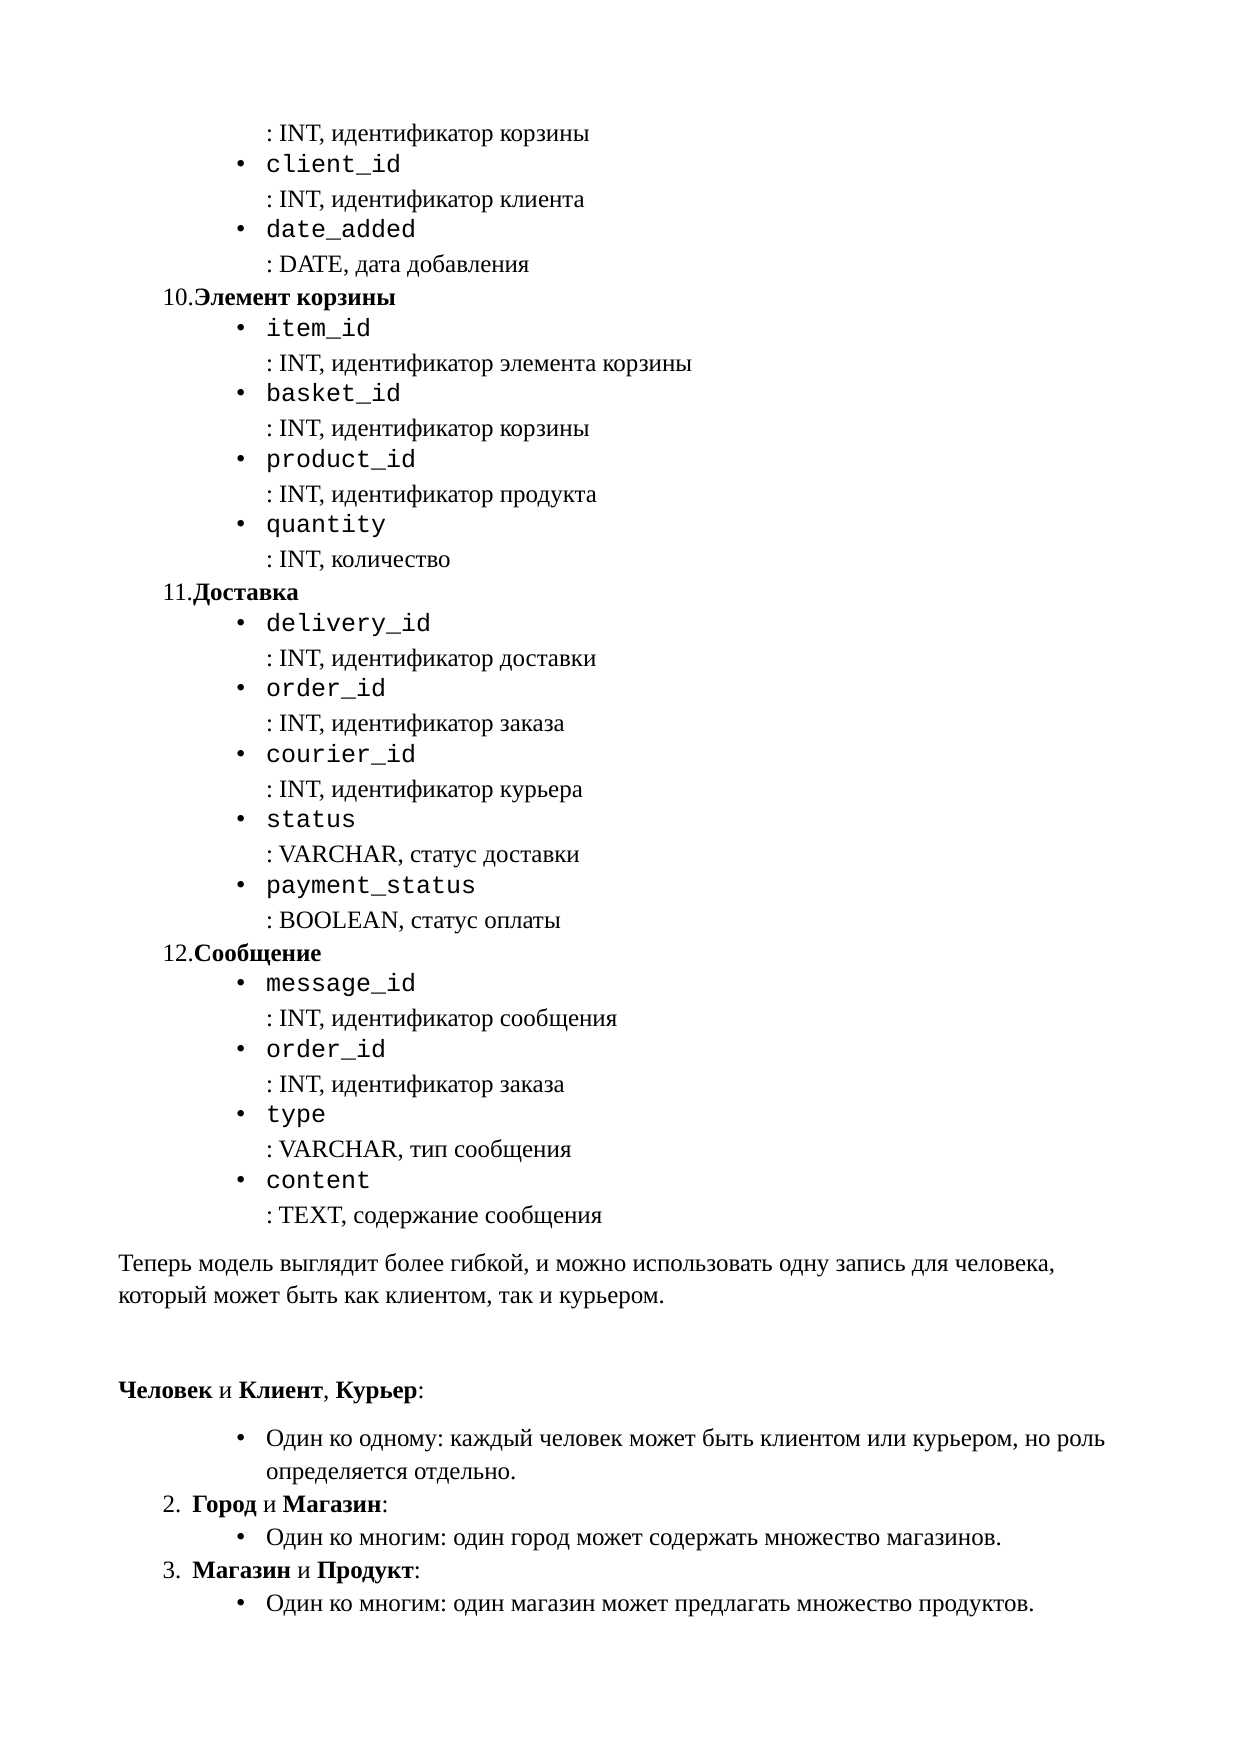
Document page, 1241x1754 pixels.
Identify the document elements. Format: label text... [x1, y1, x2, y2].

list Магазин и Продукт: [162, 1555, 1122, 1584]
list order_id [236, 1036, 1122, 1065]
list type [236, 1102, 1122, 1130]
list : INT, идентификатор корзины [236, 413, 1122, 442]
list date_added [236, 217, 1122, 245]
list basket_id [236, 381, 1122, 409]
list Один ко одному: каждый человек может быть клиентом или курьером, но роль определяется отдельно. [236, 1423, 1122, 1485]
list client_id [236, 151, 1122, 179]
list : INT, идентификатор клиента [236, 184, 1122, 212]
list status [236, 807, 1122, 835]
list message_id [236, 971, 1122, 999]
list : INT, идентификатор корзины [236, 118, 1122, 147]
list delivery_id [236, 610, 1122, 639]
list Один ко многим: один город может содержать множество магазинов. [236, 1522, 1122, 1551]
list : DATE, дата добавления [236, 249, 1122, 278]
list : INT, количество [236, 544, 1122, 573]
list product_id [236, 446, 1122, 474]
list : VARCHAR, статус доставки [236, 839, 1122, 868]
text Теперь модель выглядит более гибкой, и можно использовать одну запись для человека, который может быть как клиентом, так и курьером. [118, 1248, 1122, 1309]
list : INT, идентификатор заказа [236, 708, 1122, 737]
list Один ко многим: один магазин может предлагать множество продуктов. [236, 1588, 1122, 1617]
list payment_status [236, 872, 1122, 901]
list : INT, идентификатор заказа [236, 1069, 1122, 1098]
list : INT, идентификатор курьера [236, 774, 1122, 803]
list : INT, идентификатор элемента корзины [236, 348, 1122, 376]
list content [236, 1167, 1122, 1196]
list : INT, идентификатор сообщения [236, 1003, 1122, 1032]
text Человек и Клиент, Курьер: [118, 1375, 1122, 1404]
list quantity [236, 512, 1122, 540]
list Город и Магазин: [162, 1489, 1122, 1518]
list item_id [236, 315, 1122, 343]
list order_id [236, 676, 1122, 704]
list : TEXT, содержание сообщения [236, 1200, 1122, 1229]
list : INT, идентификатор доставки [236, 643, 1122, 672]
list : VARCHAR, тип сообщения [236, 1134, 1122, 1163]
list courier_id [236, 741, 1122, 770]
list : INT, идентификатор продукта [236, 479, 1122, 507]
list Элемент корзины [162, 282, 1122, 311]
list Доставка [162, 577, 1122, 606]
list Сообщение [162, 938, 1122, 967]
list : BOOLEAN, статус оплаты [236, 905, 1122, 934]
